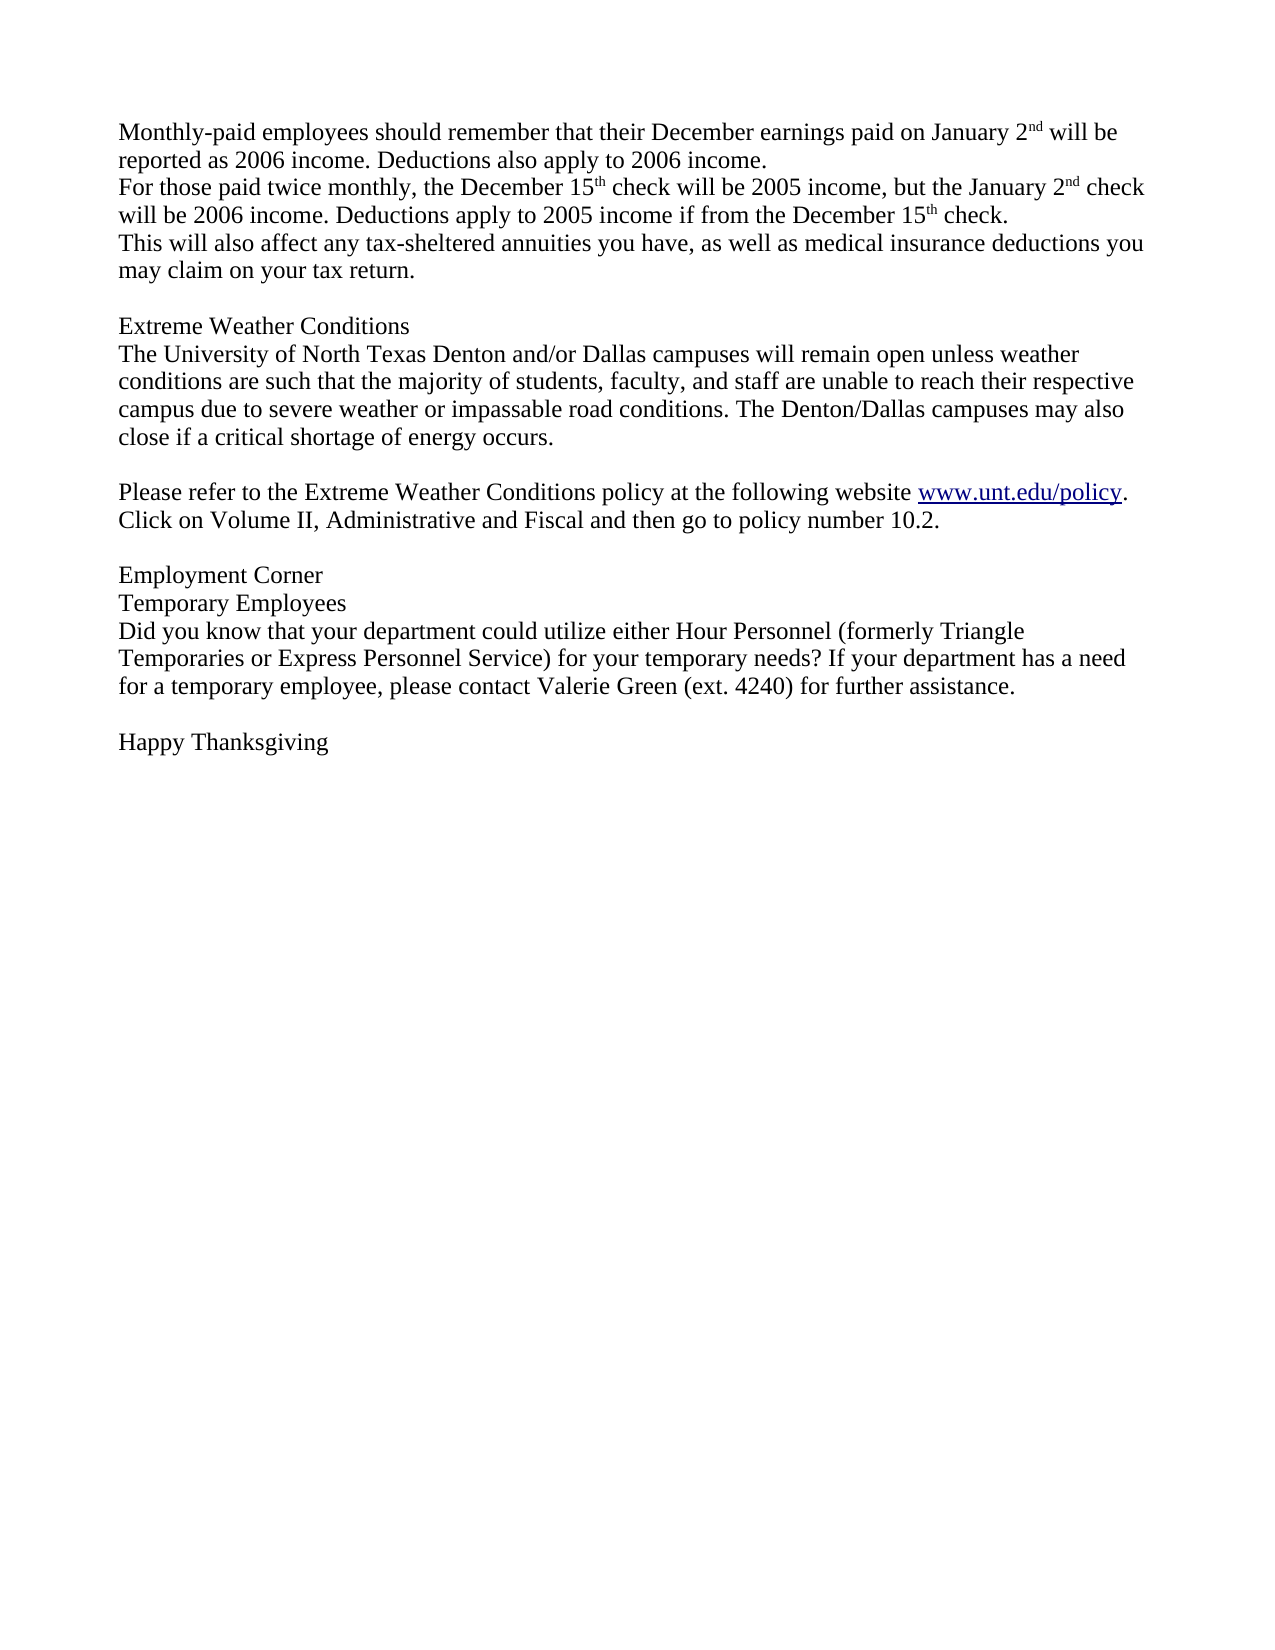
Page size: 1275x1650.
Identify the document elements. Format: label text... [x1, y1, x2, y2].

text For those paid twice monthly, the December 15th check will be 2005 income, but the January 2nd check will be 2006 income. Deductions apply to 2005 income if from the December 15th check. [118, 173, 1157, 229]
text The University of North Texas Denton and/or Dallas campuses will remain open unless weather conditions are such that the majority of students, faculty, and staff are unable to reach their respective campus due to severe weather or impassable road conditions. The Denton/Dallas campuses may also close if a critical shortage of energy occurs. [118, 340, 1157, 451]
text Monthly-paid employees should remember that their December earnings paid on January 2nd will be reported as 2006 income. Deductions also apply to 2006 income. [118, 118, 1157, 173]
text Temporary Employees [118, 589, 1157, 617]
text This will also affect any tax-sheltered annuities you have, as well as medical insurance deductions you may claim on your tax return. [118, 229, 1157, 284]
text Happy Thanksgiving [118, 728, 1157, 755]
text Please refer to the Extreme Weather Conditions policy at the following website www.unt.edu/policy. Click on Volume II, Administrative and Fiscal and then go to policy number 10.2. [118, 478, 1157, 534]
text Employment Corner [118, 561, 1157, 589]
text Did you know that your department could utilize either Hour Personnel (formerly Triangle Temporaries or Express Personnel Service) for your temporary needs? If your department has a need for a temporary employee, please contact Valerie Green (ext. 4240) for further assistance. [118, 617, 1157, 700]
text Extreme Weather Conditions [118, 312, 1157, 340]
